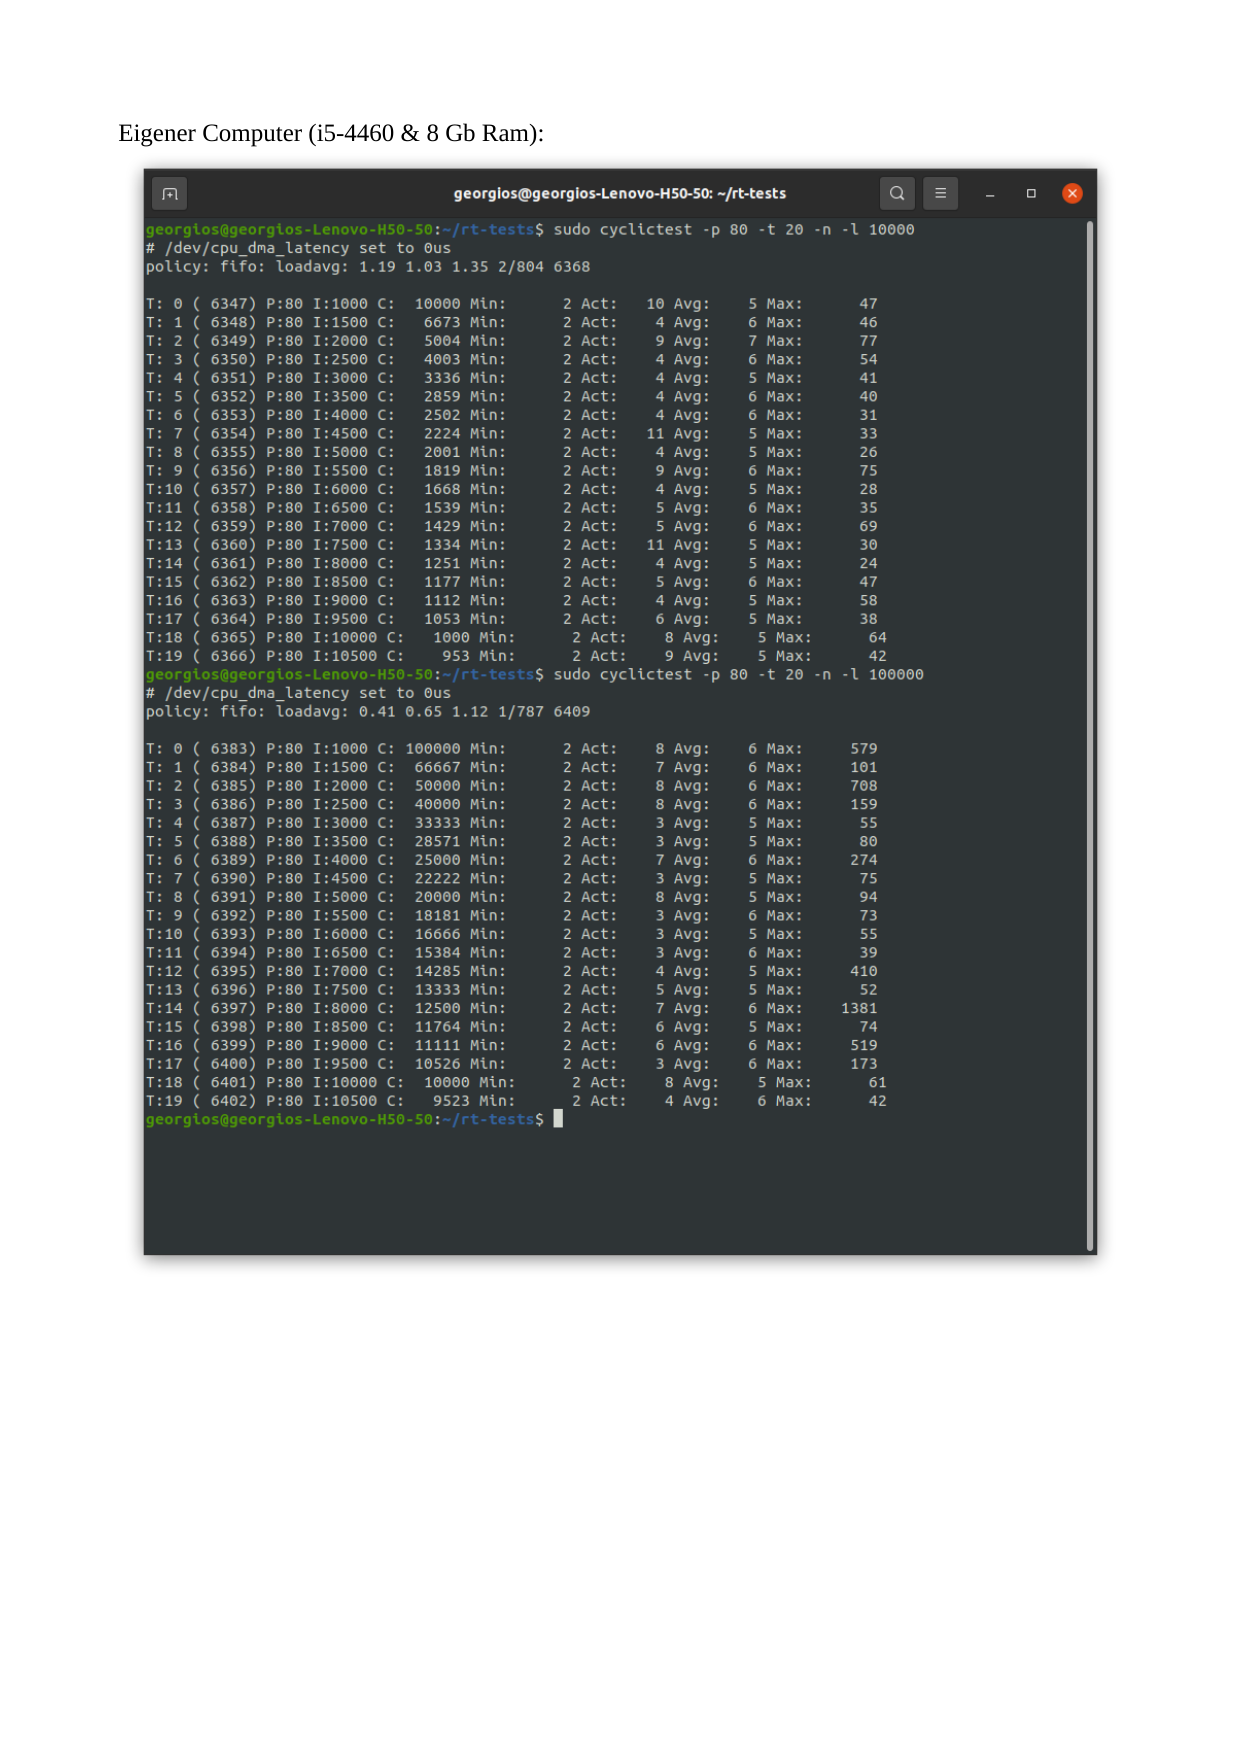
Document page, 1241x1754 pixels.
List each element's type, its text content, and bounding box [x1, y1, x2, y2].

text Eigener Computer (i5-4460 & 8 Gb Ram): [118, 118, 1122, 146]
picture [118, 146, 1123, 1284]
